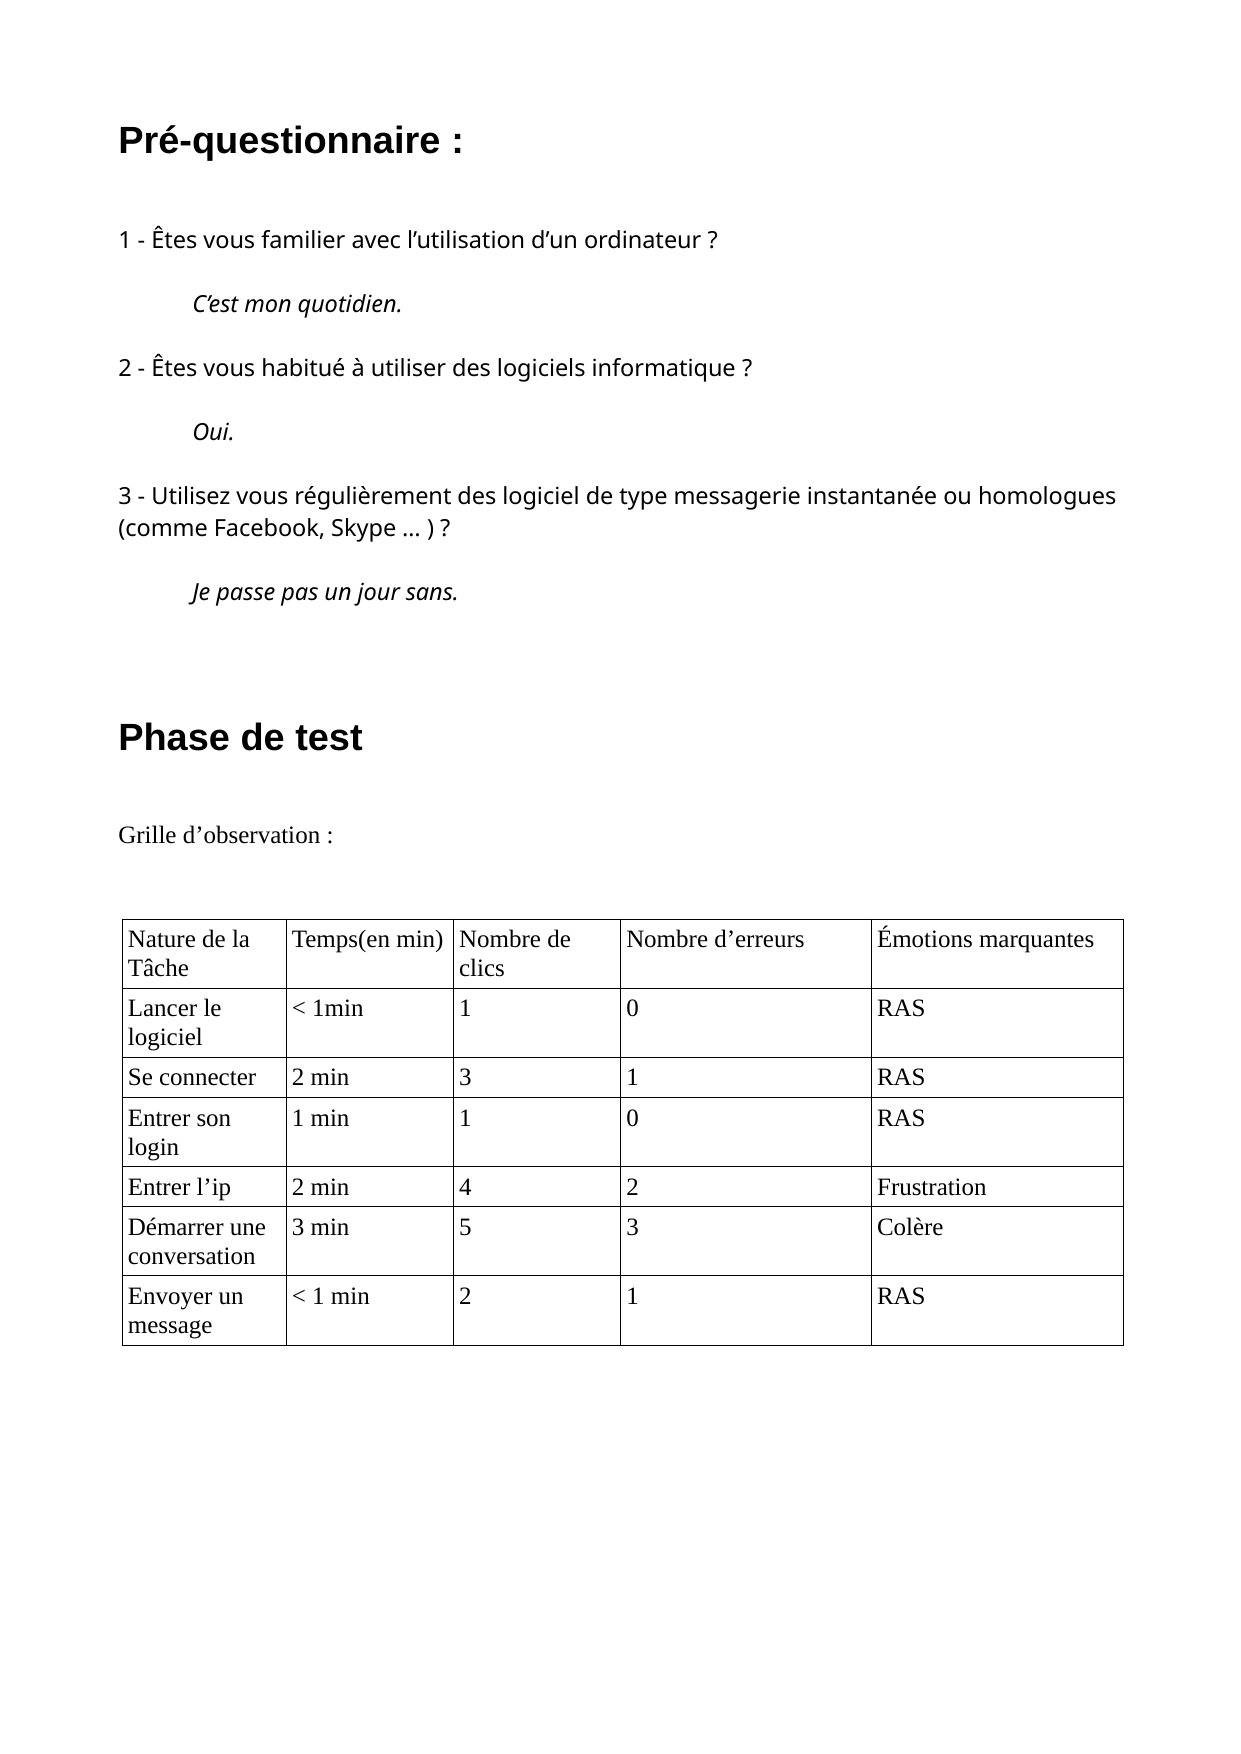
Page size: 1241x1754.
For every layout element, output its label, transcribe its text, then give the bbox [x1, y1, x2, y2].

table_cell 2 min [287, 1167, 453, 1206]
table_cell 2 [621, 1167, 871, 1206]
table_cell 5 [454, 1207, 620, 1275]
table_cell RAS [872, 1098, 1123, 1166]
table_cell 1 [621, 1276, 871, 1344]
text Oui. [118, 415, 1122, 447]
table_cell 3 [454, 1058, 620, 1097]
table_cell 1 [454, 1098, 620, 1166]
text Grille d’observation : [118, 820, 1122, 849]
table_cell 4 [454, 1167, 620, 1206]
table_cell Se connecter [123, 1058, 286, 1097]
table_cell 2 min [287, 1058, 453, 1097]
table_cell 0 [621, 1098, 871, 1166]
table_cell 1 [621, 1058, 871, 1097]
table_cell 0 [621, 989, 871, 1057]
table_header Nombre de clics [454, 920, 620, 988]
subtitle Pré-questionnaire : [118, 118, 1122, 162]
table_cell RAS [872, 1276, 1123, 1344]
table_cell RAS [872, 989, 1123, 1057]
table_header Émotions marquantes [872, 920, 1123, 988]
text C’est mon quotidien. [118, 287, 1122, 319]
table_cell Entrer l’ip [123, 1167, 286, 1206]
table_header Temps(en min) [287, 920, 453, 988]
table_cell 1 min [287, 1098, 453, 1166]
table_cell 1 [454, 989, 620, 1057]
table_cell 3 [621, 1207, 871, 1275]
table_cell 2 [454, 1276, 620, 1344]
table_header Nature de la Tâche [123, 920, 286, 988]
text 3 - Utilisez vous régulièrement des logiciel de type messagerie instantanée ou homologues (comme Facebook, Skype … ) ? [118, 479, 1122, 543]
table_header Nombre d’erreurs [621, 920, 871, 988]
table_cell Entrer son login [123, 1098, 286, 1166]
text 1 - Êtes vous familier avec l’utilisation d’un ordinateur ? [118, 223, 1122, 255]
table_cell Lancer le logiciel [123, 989, 286, 1057]
subtitle Phase de test [118, 715, 1122, 759]
table_cell < 1 min [287, 1276, 453, 1344]
table_cell Envoyer un message [123, 1276, 286, 1344]
table_cell Frustration [872, 1167, 1123, 1206]
table_cell < 1min [287, 989, 453, 1057]
table_cell Démarrer une conversation [123, 1207, 286, 1275]
text Je passe pas un jour sans. [118, 575, 1122, 607]
table_cell RAS [872, 1058, 1123, 1097]
table_cell Colère [872, 1207, 1123, 1275]
text 2 - Êtes vous habitué à utiliser des logiciels informatique ? [118, 351, 1122, 383]
table_cell 3 min [287, 1207, 453, 1275]
